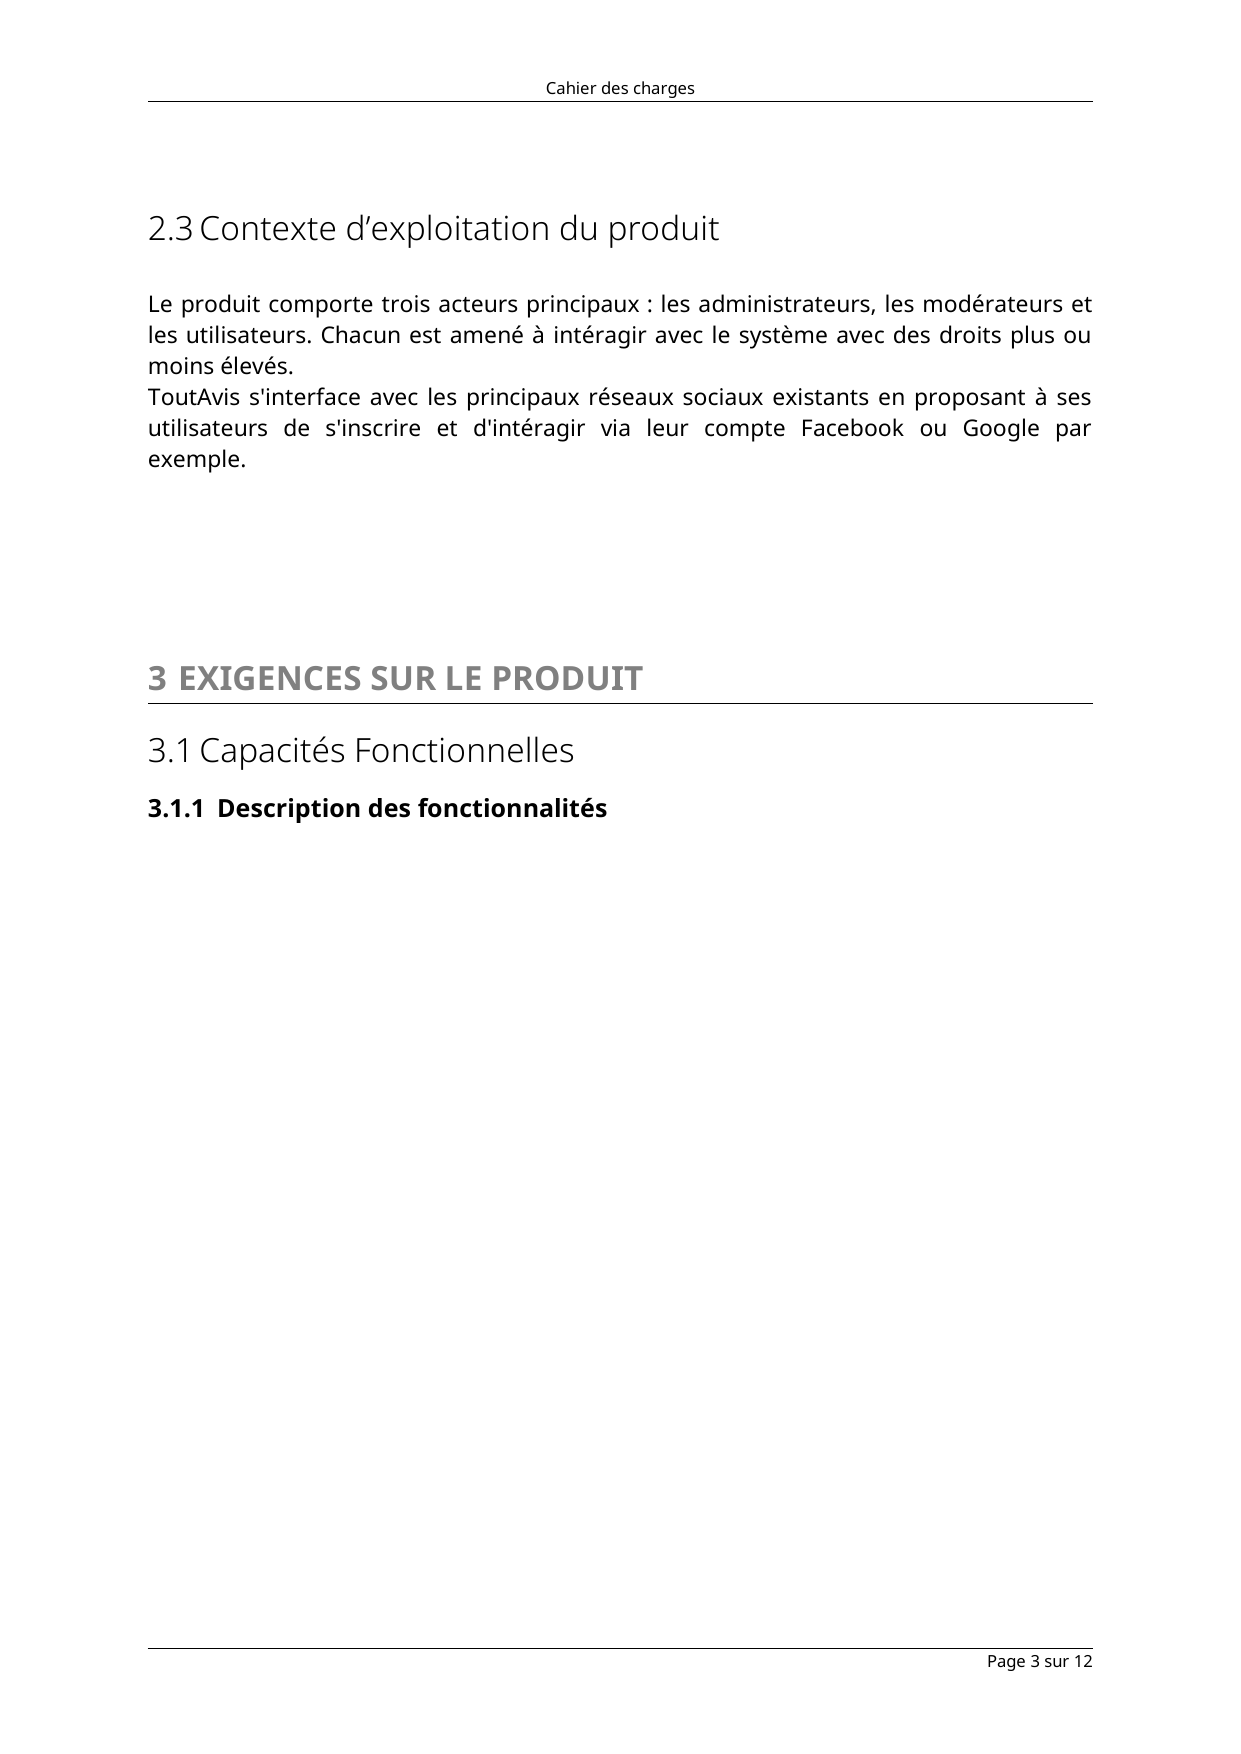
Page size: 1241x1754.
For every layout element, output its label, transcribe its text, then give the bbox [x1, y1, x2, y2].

text ToutAvis s'interface avec les principaux réseaux sociaux existants en proposant à ses utilisateurs de s'inscrire et d'intéragir via leur compte Facebook ou Google par exemple. [148, 381, 1093, 474]
subtitle Capacités Fonctionnelles [148, 727, 1093, 773]
subtitle Exigences sur le produit [148, 654, 1093, 703]
subtitle Description des fonctionnalités [148, 791, 1064, 825]
text Le produit comporte trois acteurs principaux : les administrateurs, les modérateurs et les utilisateurs. Chacun est amené à intéragir avec le système avec des droits plus ou moins élevés. [148, 288, 1093, 381]
subtitle Contexte d’exploitation du produit [148, 204, 1093, 250]
